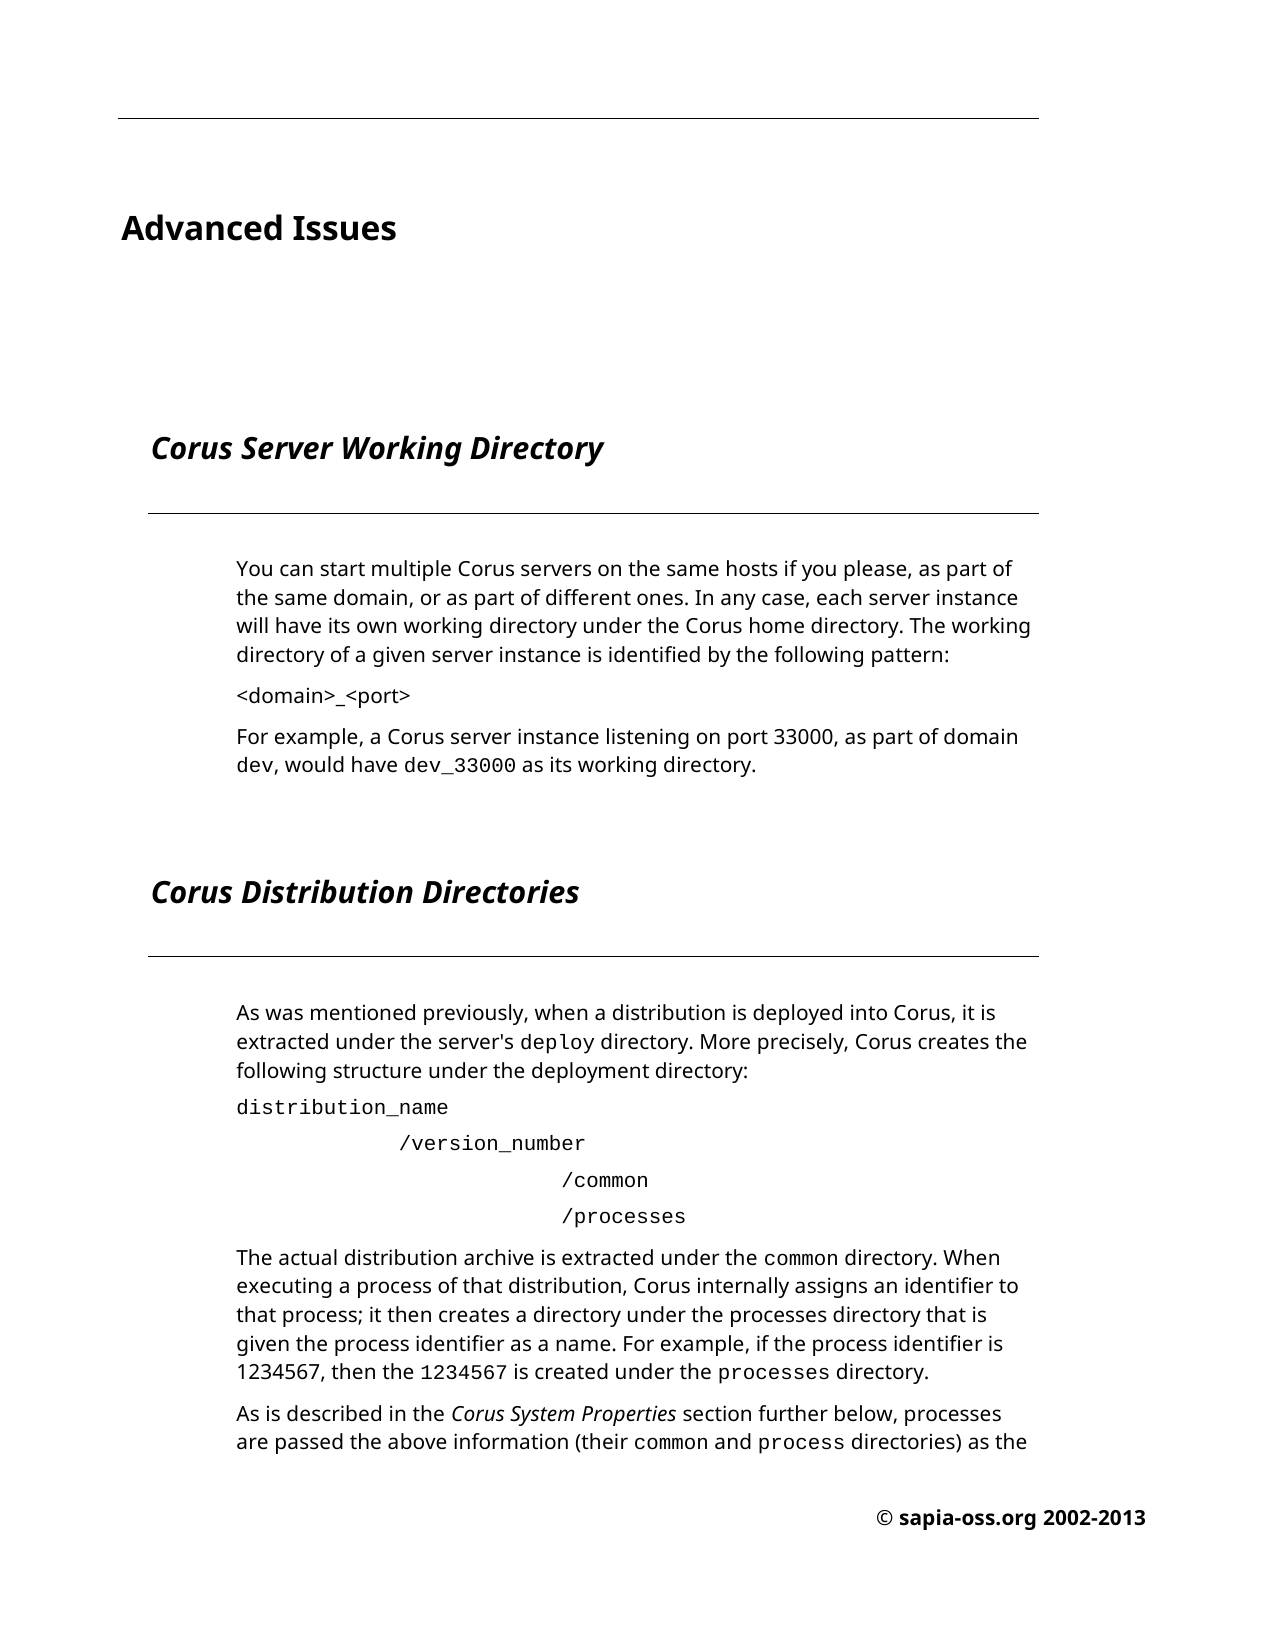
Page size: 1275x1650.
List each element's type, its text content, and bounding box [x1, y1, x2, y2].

subtitle Corus Distribution Directories [148, 868, 1039, 956]
text /common [236, 1169, 1039, 1193]
text The actual distribution archive is extracted under the common directory. When executing a process of that distribution, Corus internally assigns an identifier to that process; it then creates a directory under the processes directory that is given the process identifier as a name. For example, if the process identifier is 1234567, then the 1234567 is created under the processes directory. [236, 1242, 1039, 1386]
subtitle Corus Server Working Directory [148, 424, 1039, 513]
text /version_number [236, 1133, 1039, 1157]
text As was mentioned previously, when a distribution is deployed into Corus, it is extracted under the server's deploy directory. More precisely, Corus creates the following structure under the deployment directory: [236, 998, 1039, 1084]
text You can start multiple Corus servers on the same hosts if you please, as part of the same domain, or as part of different ones. In any case, each server instance will have its own working directory under the Corus home directory. The working directory of a given server instance is identified by the following pattern: [236, 554, 1039, 668]
text distribution_name [236, 1097, 1039, 1121]
text As is described in the Corus System Properties section further below, processes are passed the above information (their common and process directories) as the [236, 1398, 1039, 1456]
subtitle Advanced Issues [118, 119, 1039, 336]
text /processes [236, 1206, 1039, 1230]
text <domain>_<port> [236, 681, 1039, 709]
text For example, a Corus server instance listening on port 33000, as part of domain dev, would have dev_33000 as its working directory. [236, 722, 1039, 779]
